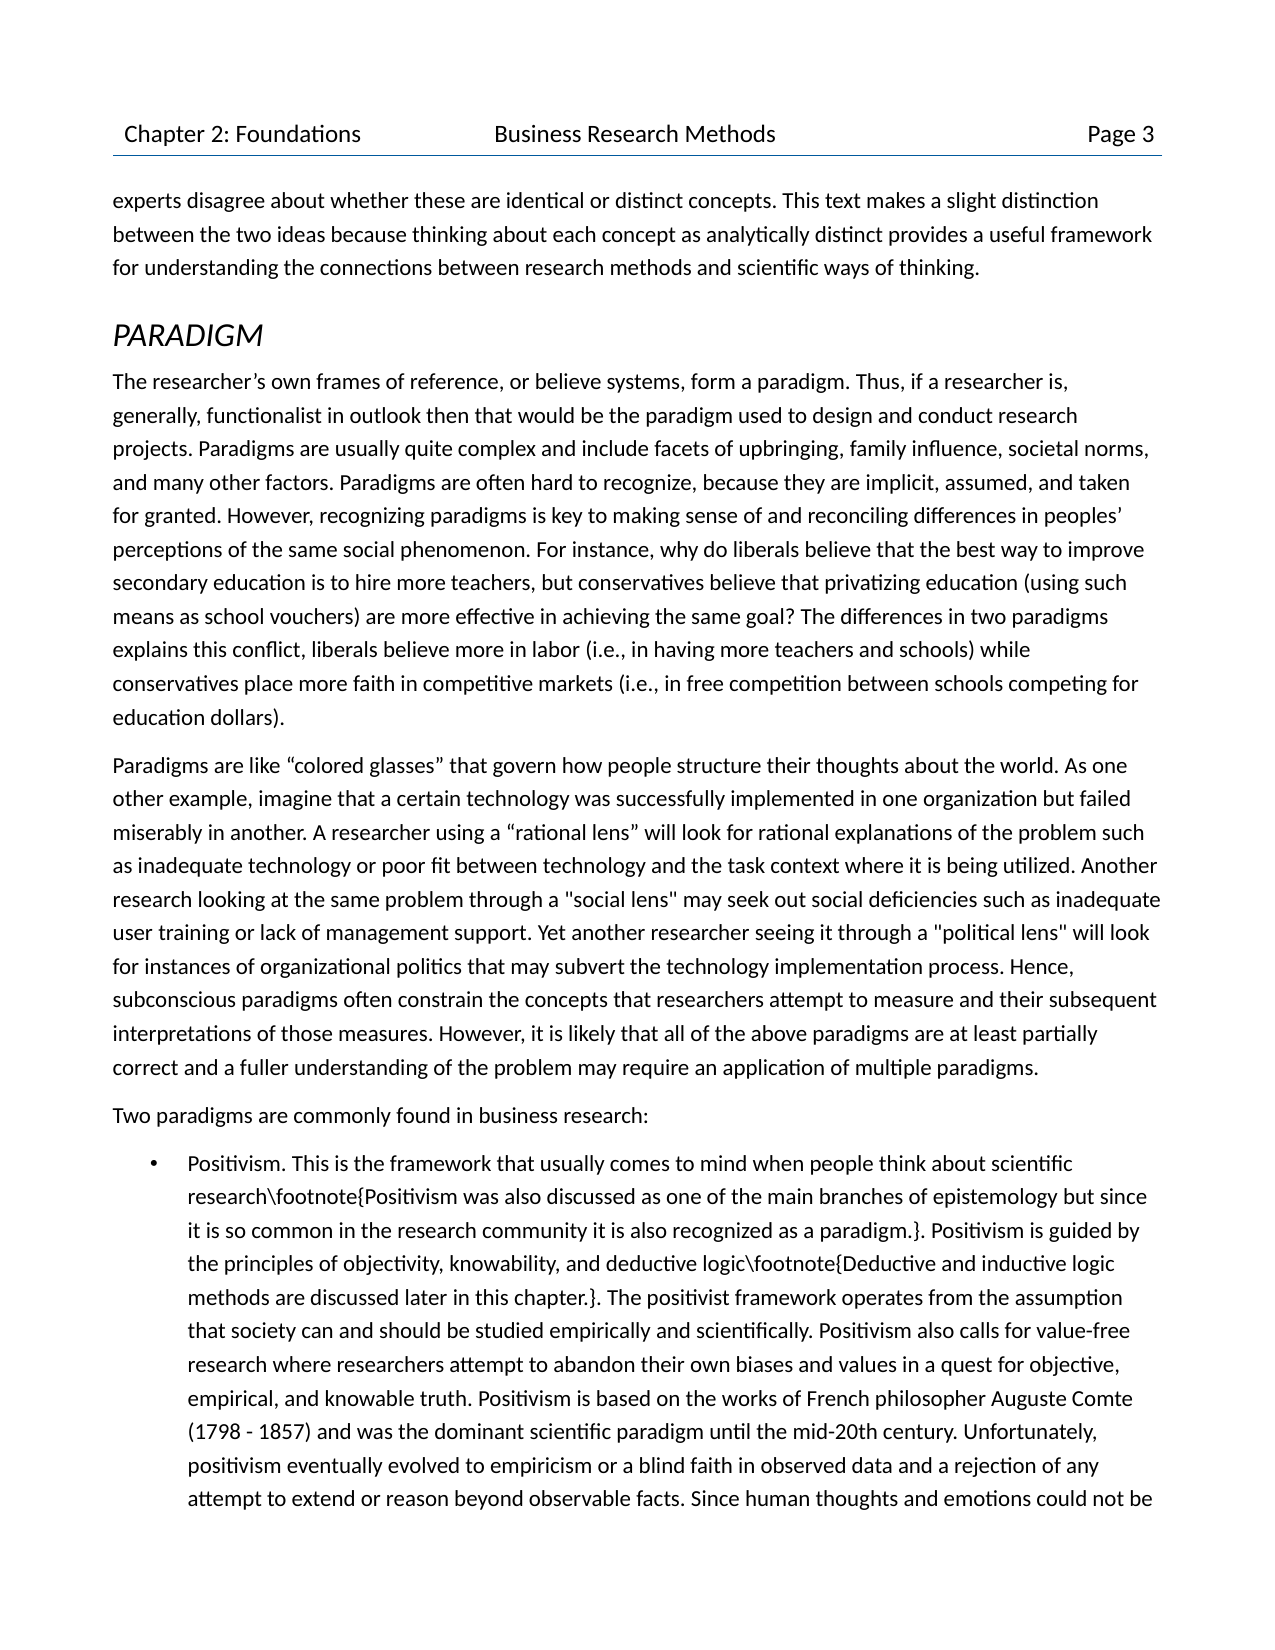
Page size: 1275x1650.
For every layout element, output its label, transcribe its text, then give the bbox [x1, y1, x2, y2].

list Positivism. This is the framework that usually comes to mind when people think about scientific research\footnote{Positivism was also discussed as one of the main branches of epistemology but since it is so common in the research community it is also recognized as a paradigm.}. Positivism is guided by the principles of objectivity, knowability, and deductive logic\footnote{Deductive and inductive logic methods are discussed later in this chapter.}. The positivist framework operates from the assumption that society can and should be studied empirically and scientifically. Positivism also calls for value-free research where researchers attempt to abandon their own biases and values in a quest for objective, empirical, and knowable truth. Positivism is based on the works of French philosopher Auguste Comte (1798 - 1857) and was the dominant scientific paradigm until the mid-20th century. Unfortunately, positivism eventually evolved to empiricism or a blind faith in observed data and a rejection of any attempt to extend or reason beyond observable facts. Since human thoughts and emotions could not be [150, 1149, 1162, 1512]
text experts disagree about whether these are identical or distinct concepts. This text makes a slight distinction between the two ideas because thinking about each concept as analytically distinct provides a useful framework for understanding the connections between research methods and scientific ways of thinking. [112, 186, 1162, 281]
text The researcher’s own frames of reference, or believe systems, form a paradigm. Thus, if a researcher is, generally, functionalist in outlook then that would be the paradigm used to design and conduct research projects. Paradigms are usually quite complex and include facets of upbringing, family influence, societal norms, and many other factors. Paradigms are often hard to recognize, because they are implicit, assumed, and taken for granted. However, recognizing paradigms is key to making sense of and reconciling differences in peoples’ perceptions of the same social phenomenon. For instance, why do liberals believe that the best way to improve secondary education is to hire more teachers, but conservatives believe that privatizing education (using such means as school vouchers) are more effective in achieving the same goal? The differences in two paradigms explains this conflict, liberals believe more in labor (i.e., in having more teachers and schools) while conservatives place more faith in competitive markets (i.e., in free competition between schools competing for education dollars). [112, 367, 1162, 731]
subtitle Paradigm [112, 314, 1162, 355]
text Paradigms are like “colored glasses” that govern how people structure their thoughts about the world. As one other example, imagine that a certain technology was successfully implemented in one organization but failed miserably in another. A researcher using a “rational lens” will look for rational explanations of the problem such as inadequate technology or poor fit between technology and the task context where it is being utilized. Another research looking at the same problem through a "social lens" may seek out social deficiencies such as inadequate user training or lack of management support. Yet another researcher seeing it through a "political lens" will look for instances of organizational politics that may subvert the technology implementation process. Hence, subconscious paradigms often constrain the concepts that researchers attempt to measure and their subsequent interpretations of those measures. However, it is likely that all of the above paradigms are at least partially correct and a fuller understanding of the problem may require an application of multiple paradigms. [112, 751, 1162, 1081]
text Two paradigms are commonly found in business research: [112, 1101, 1162, 1129]
